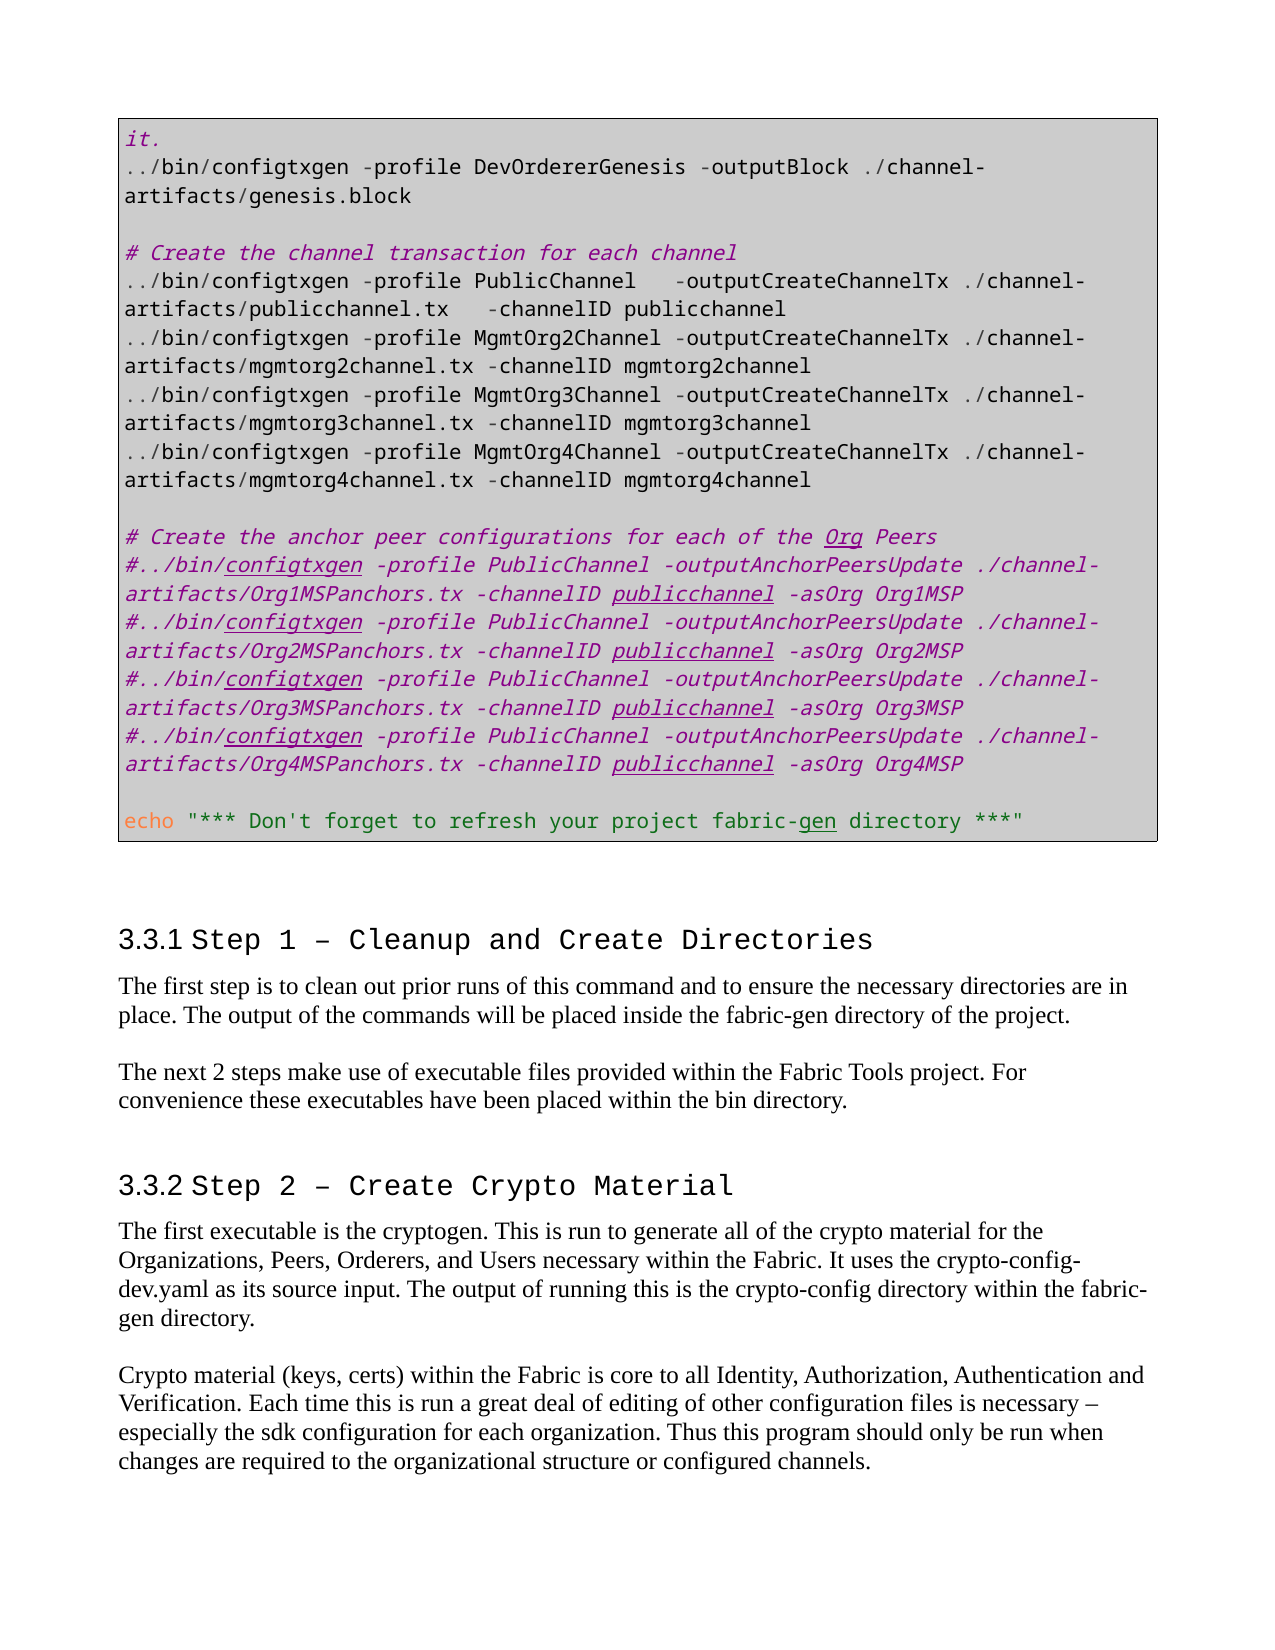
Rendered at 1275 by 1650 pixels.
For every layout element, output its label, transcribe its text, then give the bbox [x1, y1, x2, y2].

table_header it. ../bin/configtxgen -profile DevOrdererGenesis -outputBlock ./channel-artifacts/genesis.block # Create the channel transaction for each channel ../bin/configtxgen -profile PublicChannel -outputCreateChannelTx ./channel-artifacts/publicchannel.tx -channelID publicchannel ../bin/configtxgen -profile MgmtOrg2Channel -outputCreateChannelTx ./channel-artifacts/mgmtorg2channel.tx -channelID mgmtorg2channel ../bin/configtxgen -profile MgmtOrg3Channel -outputCreateChannelTx ./channel-artifacts/mgmtorg3channel.tx -channelID mgmtorg3channel ../bin/configtxgen -profile MgmtOrg4Channel -outputCreateChannelTx ./channel-artifacts/mgmtorg4channel.tx -channelID mgmtorg4channel # Create the anchor peer configurations for each of the Org Peers #../bin/configtxgen -profile PublicChannel -outputAnchorPeersUpdate ./channel-artifacts/Org1MSPanchors.tx -channelID publicchannel -asOrg Org1MSP #../bin/configtxgen -profile PublicChannel -outputAnchorPeersUpdate ./channel-artifacts/Org2MSPanchors.tx -channelID publicchannel -asOrg Org2MSP #../bin/configtxgen -profile PublicChannel -outputAnchorPeersUpdate ./channel-artifacts/Org3MSPanchors.tx -channelID publicchannel -asOrg Org3MSP #../bin/configtxgen -profile PublicChannel -outputAnchorPeersUpdate ./channel-artifacts/Org4MSPanchors.tx -channelID publicchannel -asOrg Org4MSP echo "*** Don't forget to refresh your project fabric-gen directory ***" [119, 119, 1157, 841]
text The first executable is the cryptogen. This is run to generate all of the crypto material for the Organizations, Peers, Orderers, and Users necessary within the Fabric. It uses the crypto-config-dev.yaml as its source input. The output of running this is the crypto-config directory within the fabric-gen directory. [118, 1216, 1157, 1331]
text Crypto material (keys, certs) within the Fabric is core to all Identity, Authorization, Authentication and Verification. Each time this is run a great deal of editing of other configuration files is necessary – especially the sdk configuration for each organization. Thus this program should only be run when changes are required to the organizational structure or configured channels. [118, 1360, 1157, 1475]
subtitle Step 1 – Cleanup and Create Directories [118, 922, 1157, 958]
text The next 2 steps make use of executable files provided within the Fabric Tools project. For convenience these executables have been placed within the bin directory. [118, 1057, 1157, 1114]
text The first step is to clean out prior runs of this command and to ensure the necessary directories are in place. The output of the commands will be placed inside the fabric-gen directory of the project. [118, 971, 1157, 1028]
subtitle Step 2 – Create Crypto Material [118, 1168, 1157, 1204]
